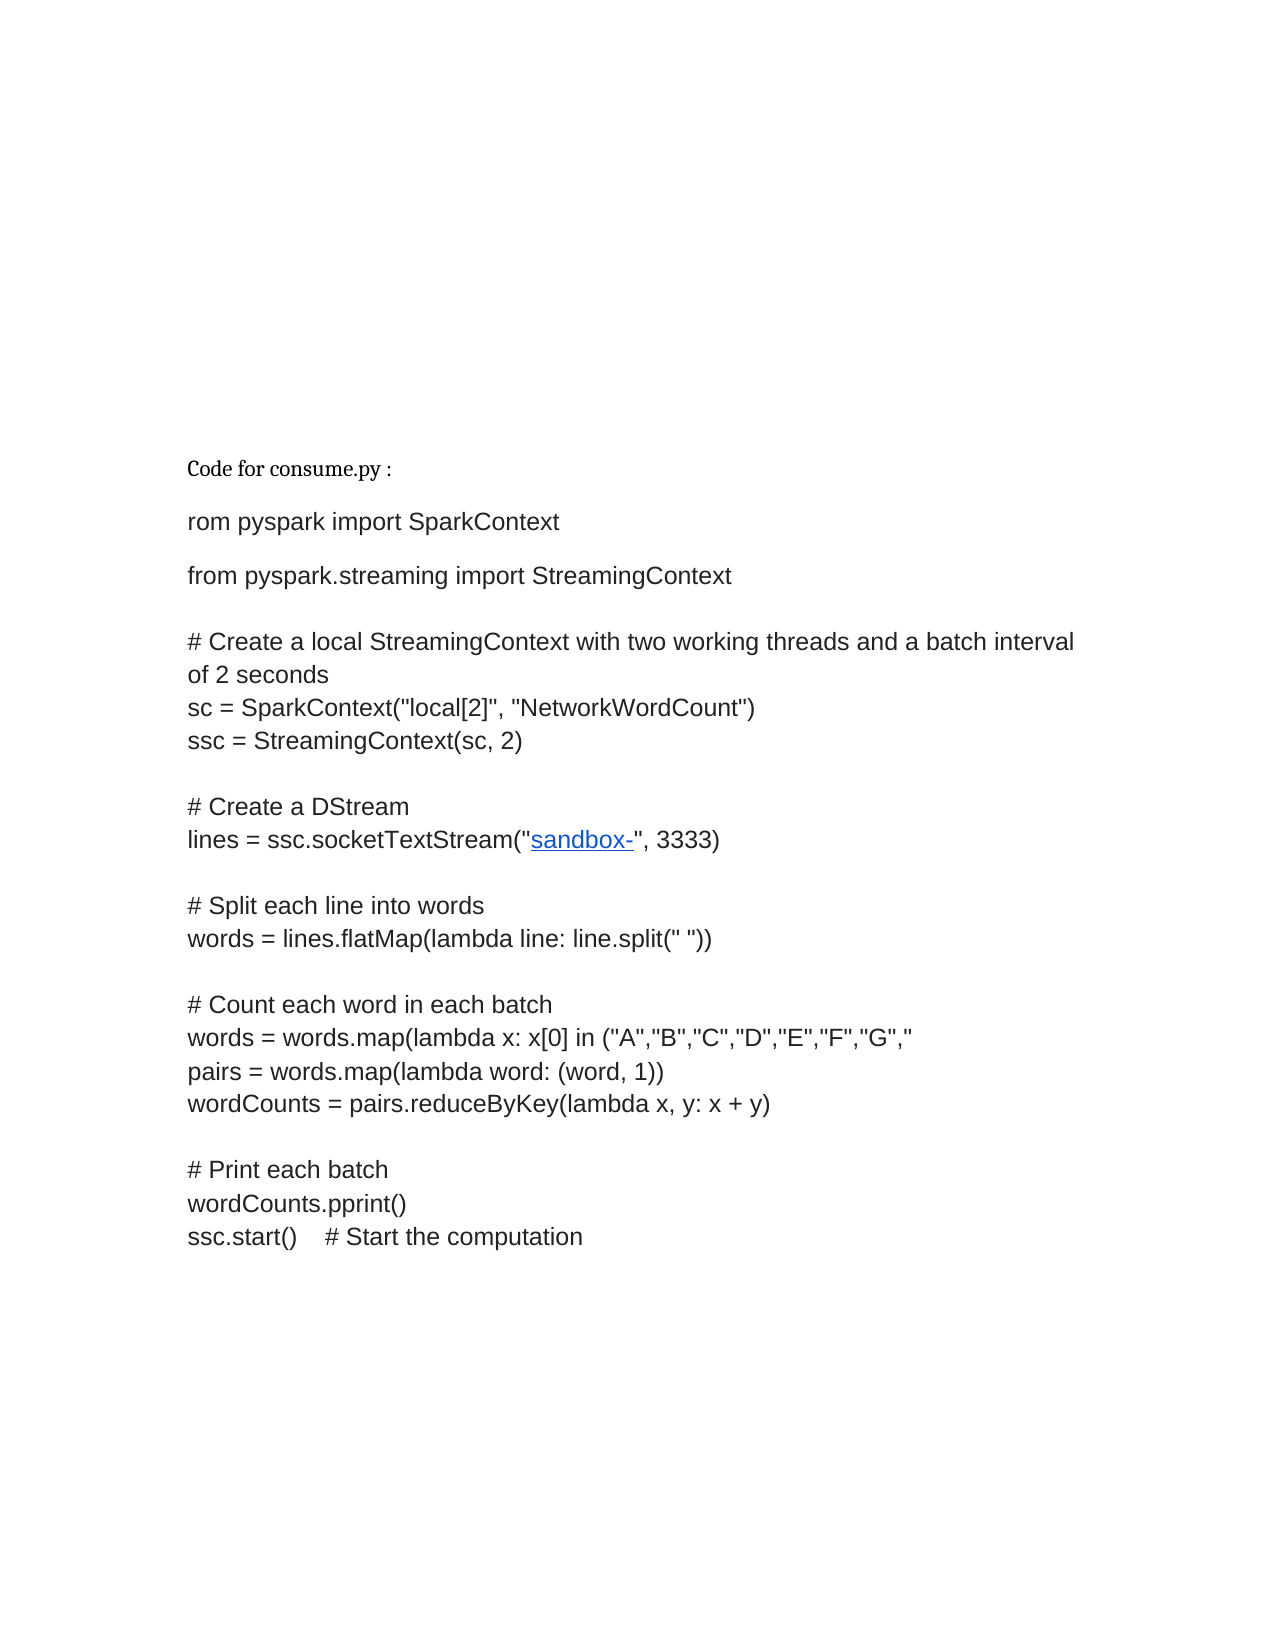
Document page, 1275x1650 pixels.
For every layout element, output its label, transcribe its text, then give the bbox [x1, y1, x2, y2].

text rom pyspark import SparkContext [187, 507, 1087, 536]
text words = lines.flatMap(lambda line: line.split(" ")) [187, 924, 1087, 953]
text ssc = StreamingContext(sc, 2) [187, 726, 1087, 755]
text wordCounts = pairs.reduceByKey(lambda x, y: x + y) [187, 1089, 1087, 1118]
text lines = ssc.socketTextStream("sandbox-", 3333) [187, 825, 1087, 854]
text pairs = words.map(lambda word: (word, 1)) [187, 1056, 1087, 1085]
text sc = SparkContext("local[2]", "NetworkWordCount") [187, 693, 1087, 722]
text # Count each word in each batch [187, 990, 1087, 1019]
text # Split each line into words [187, 891, 1087, 920]
text # Create a local StreamingContext with two working threads and a batch interval of 2 seconds [187, 627, 1087, 689]
text # Create a DStream [187, 792, 1087, 821]
text wordCounts.pprint() [187, 1188, 1087, 1217]
text from pyspark.streaming import StreamingContext [187, 561, 1087, 590]
text # Print each batch [187, 1156, 1087, 1184]
text Code for consume.py : [187, 456, 1087, 483]
text ssc.start() # Start the computation [187, 1222, 1087, 1250]
text words = words.map(lambda x: x[0] in ("A","B","C","D","E","F","G"," [187, 1023, 1087, 1052]
